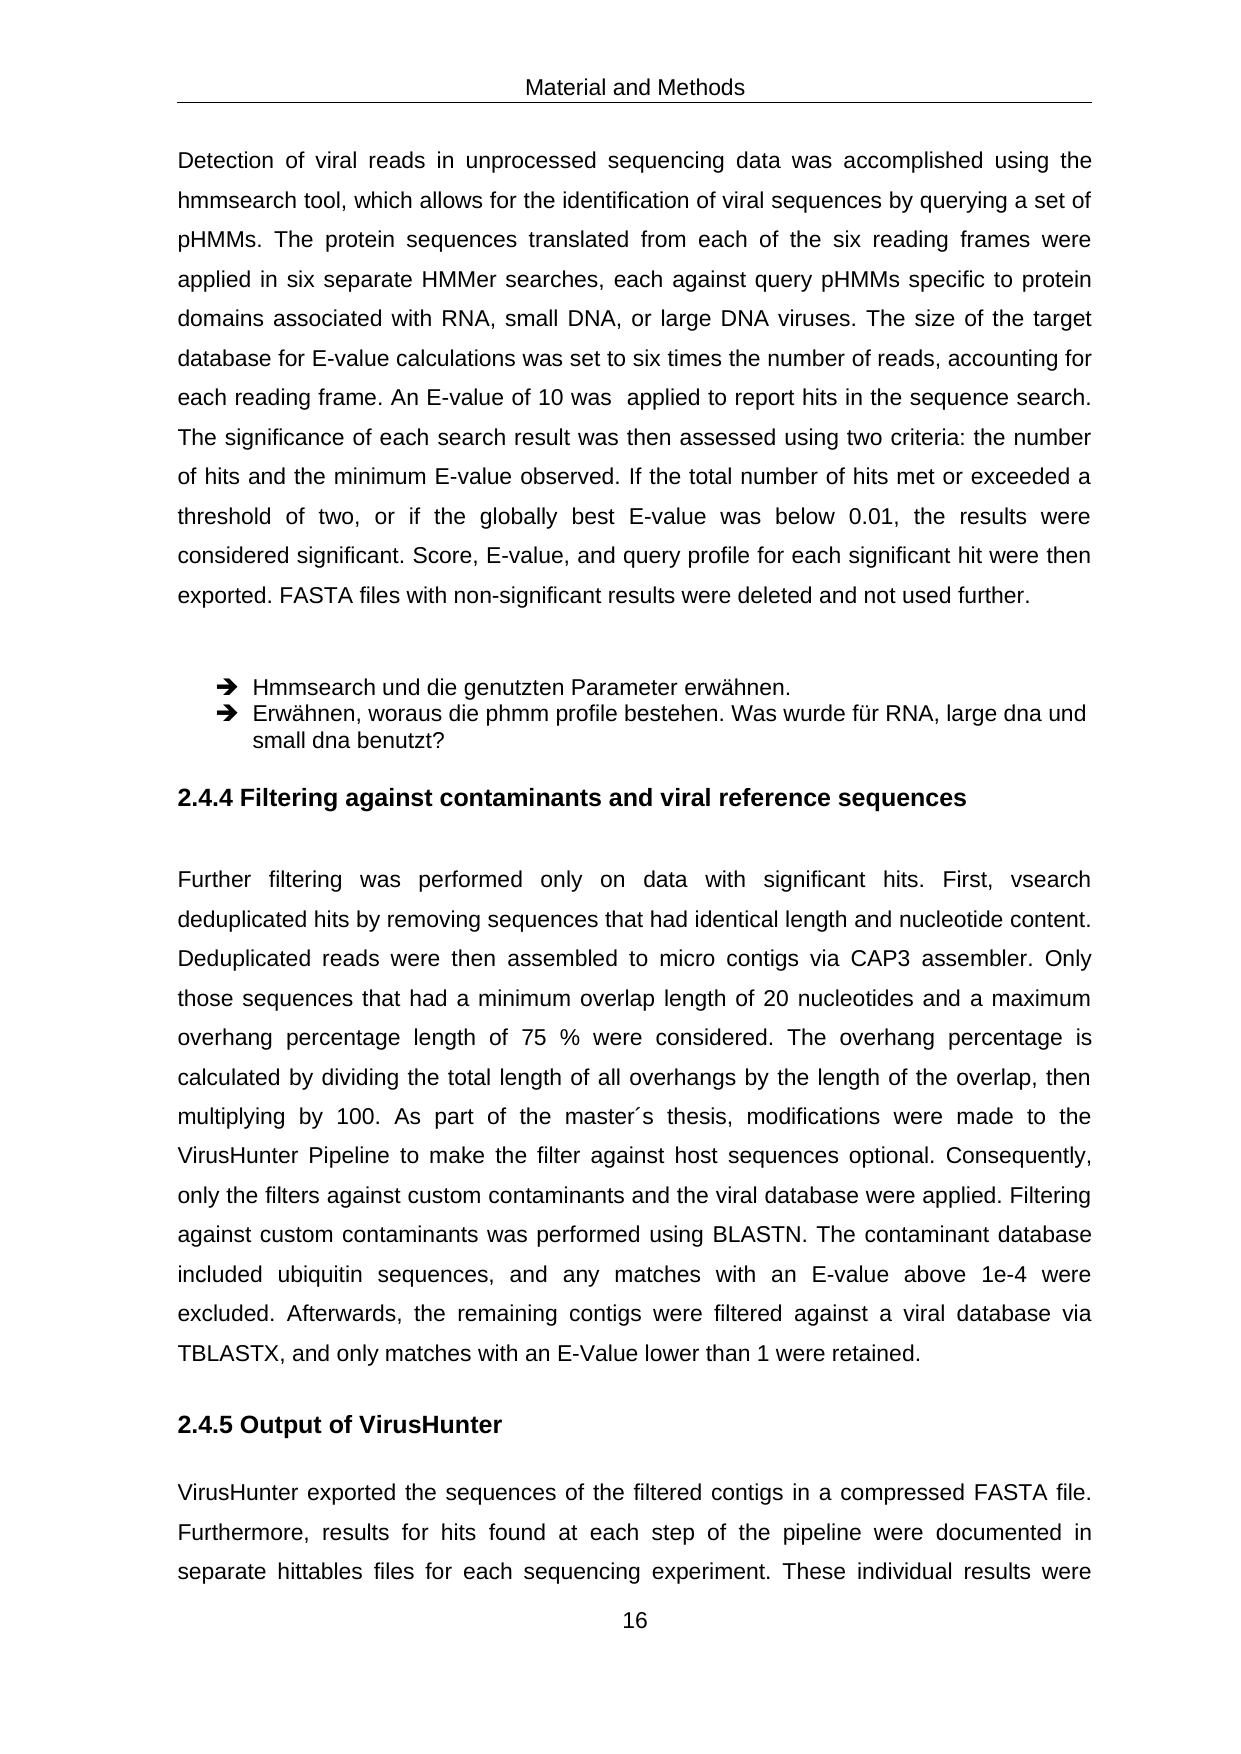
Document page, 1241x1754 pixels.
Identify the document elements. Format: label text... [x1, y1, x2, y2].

text VirusHunter exported the sequences of the filtered contigs in a compressed FASTA file. Furthermore, results for hits found at each step of the pipeline were documented in separate hittables files for each sequencing experiment. These individual results were [177, 1479, 1092, 1584]
list Hmmsearch und die genutzten Parameter erwähnen. [215, 674, 1092, 700]
subtitle 2.4.4 Filtering against contaminants and viral reference sequences [177, 783, 1092, 812]
list Erwähnen, woraus die phmm profile bestehen. Was wurde für RNA, large dna und small dna benutzt? [215, 700, 1092, 753]
text Further filtering was performed only on data with significant hits. First, vsearch deduplicated hits by removing sequences that had identical length and nucleotide content. Deduplicated reads were then assembled to micro contigs via CAP3 assembler. Only those sequences that had a minimum overlap length of 20 nucleotides and a maximum overhang percentage length of 75 % were considered. The overhang percentage is calculated by dividing the total length of all overhangs by the length of the overlap, then multiplying by 100. As part of the master´s thesis, modifications were made to the VirusHunter Pipeline to make the filter against host sequences optional. Consequently, only the filters against custom contaminants and the viral database were applied. Filtering against custom contaminants was performed using BLASTN. The contaminant database included ubiquitin sequences, and any matches with an E-value above 1e-4 were excluded. Afterwards, the remaining contigs were filtered against a viral database via TBLASTX, and only matches with an E-Value lower than 1 were retained. [177, 866, 1092, 1366]
subtitle 2.4.5 Output of VirusHunter [177, 1410, 1092, 1438]
text Detection of viral reads in unprocessed sequencing data was accomplished using the hmmsearch tool, which allows for the identification of viral sequences by querying a set of pHMMs. The protein sequences translated from each of the six reading frames were applied in six separate HMMer searches, each against query pHMMs specific to protein domains associated with RNA, small DNA, or large DNA viruses. The size of the target database for E-value calculations was set to six times the number of reads, accounting for each reading frame. An E-value of 10 was applied to report hits in the sequence search. The significance of each search result was then assessed using two criteria: the number of hits and the minimum E-value observed. If the total number of hits met or exceeded a threshold of two, or if the globally best E-value was below 0.01, the results were considered significant. Score, E-value, and query profile for each significant hit were then exported. FASTA files with non-significant results were deleted and not used further. [177, 147, 1092, 608]
